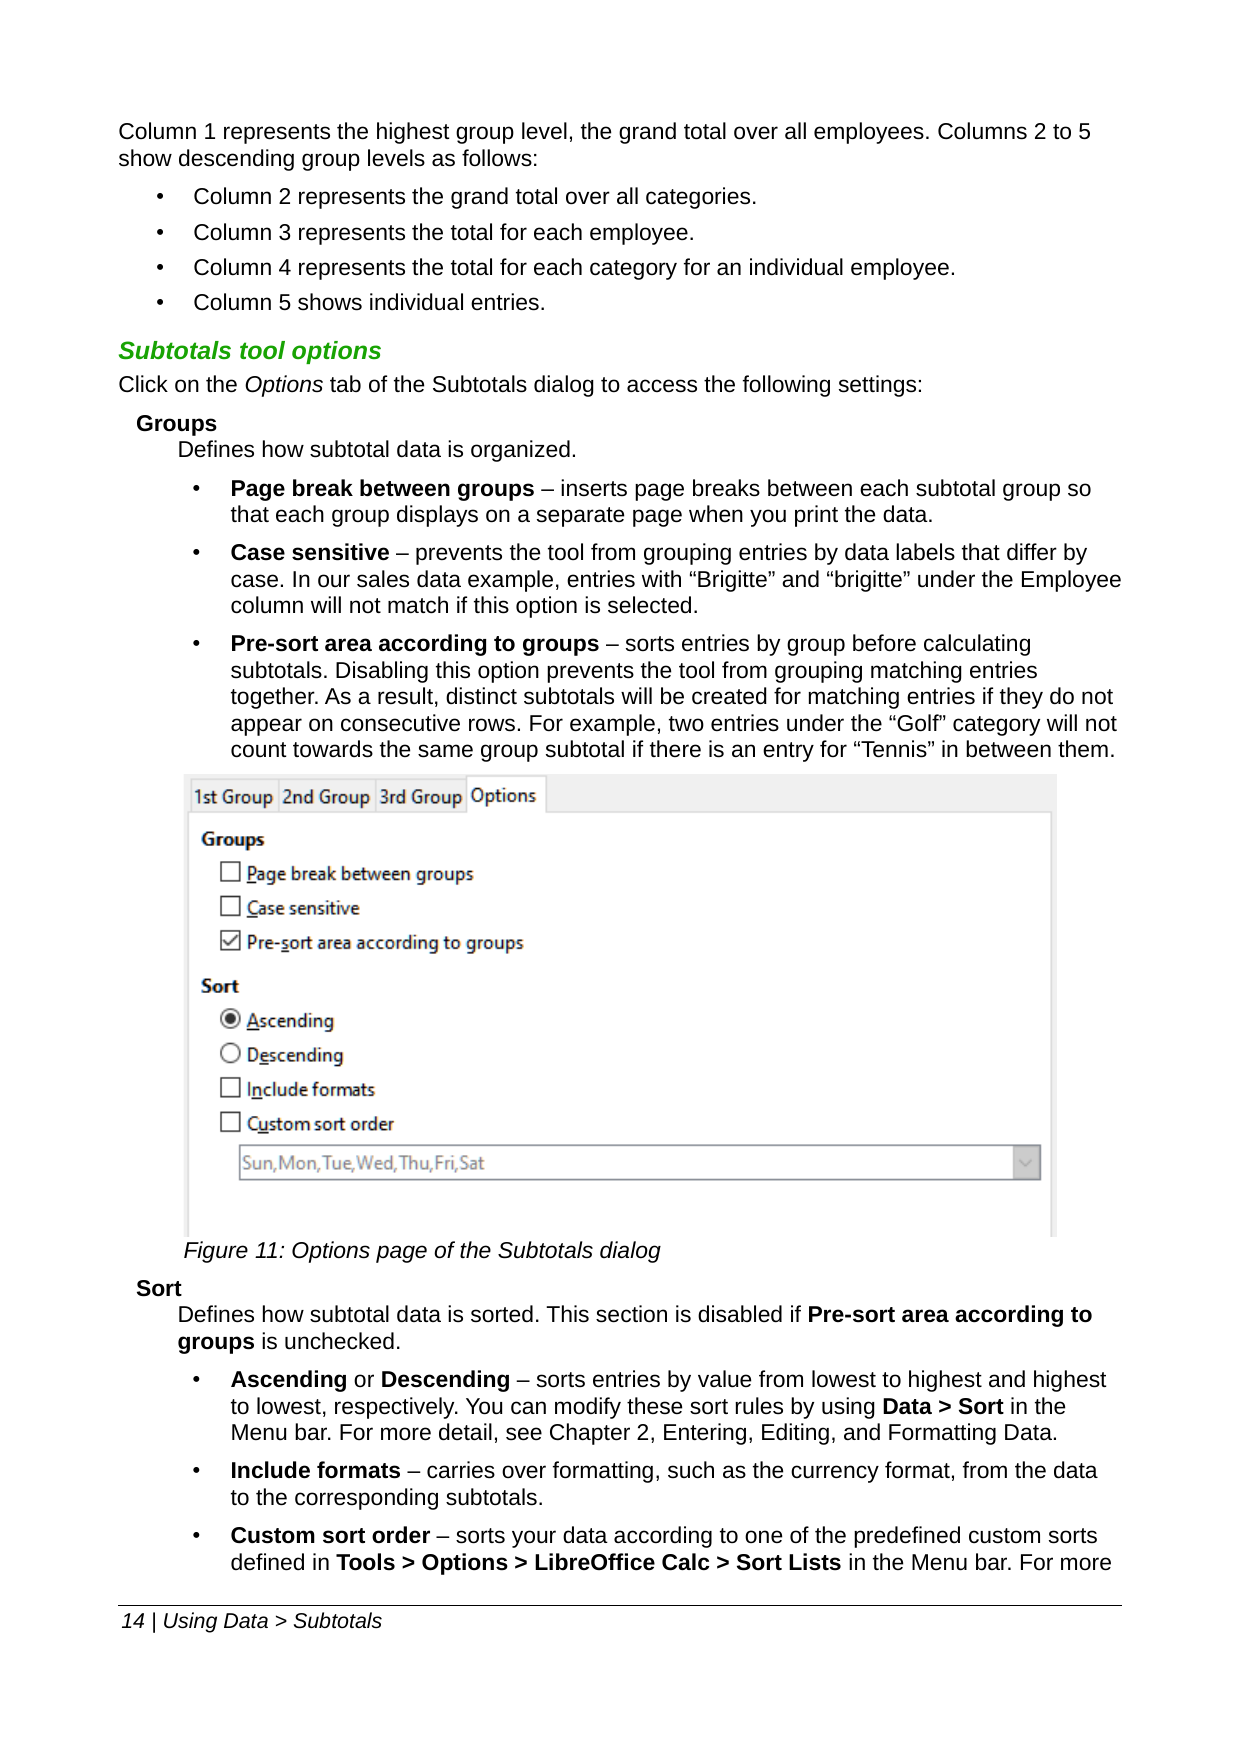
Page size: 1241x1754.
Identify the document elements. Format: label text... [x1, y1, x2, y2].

text Sort [136, 1275, 1122, 1301]
text Column 1 represents the highest group level, the grand total over all employees. Columns 2 to 5 show descending group levels as follows: [118, 118, 1122, 171]
picture [183, 774, 1057, 1237]
list Column 3 represents the total for each employee. [156, 218, 1122, 245]
list Custom sort order – sorts your data according to one of the predefined custom sorts defined in Tools > Options > LibreOffice Calc > Sort Lists in the Menu bar. For more [192, 1522, 1122, 1575]
text Defines how subtotal data is organized. [177, 436, 1122, 462]
list Include formats – carries over formatting, such as the currency format, from the data to the corresponding subtotals. [192, 1457, 1122, 1510]
text Groups [136, 409, 1122, 436]
text Figure 11: Options page of the Subtotals dialog [183, 1237, 1057, 1263]
list Case sensitive – prevents the tool from grouping entries by data labels that differ by case. In our sales data example, entries with “Brigitte” and “brigitte” under the Employee column will not match if this option is selected. [192, 539, 1122, 618]
list Column 2 represents the grand total over all categories. [156, 183, 1122, 210]
list Pre-sort area according to groups – sorts entries by group before calculating subtotals. Disabling this option prevents the tool from grouping matching entries together. As a result, distinct subtotals will be created for matching entries if they do not appear on consecutive rows. For example, two entries under the “Golf” category will not count towards the same group subtotal if there is an entry for “Tennis” in between them. [192, 630, 1122, 762]
text Click on the Options tab of the Subtotals dialog to access the following settings: [118, 371, 1122, 397]
text Defines how subtotal data is sorted. This section is disabled if Pre-sort area according to groups is unchecked. [177, 1301, 1122, 1354]
list Page break between groups – inserts page breaks between each subtotal group so that each group displays on a separate page when you print the data. [192, 475, 1122, 527]
subtitle Subtotals tool options [118, 336, 1122, 365]
list Ascending or Descending – sorts entries by value from lowest to highest and highest to lowest, respectively. You can modify these sort rules by using Data > Sort in the Menu bar. For more detail, see Chapter 2, Entering, Editing, and Formatting Data. [192, 1366, 1122, 1446]
list Column 4 represents the total for each category for an individual employee. [156, 254, 1122, 280]
list Column 5 shows individual entries. [156, 289, 1122, 315]
